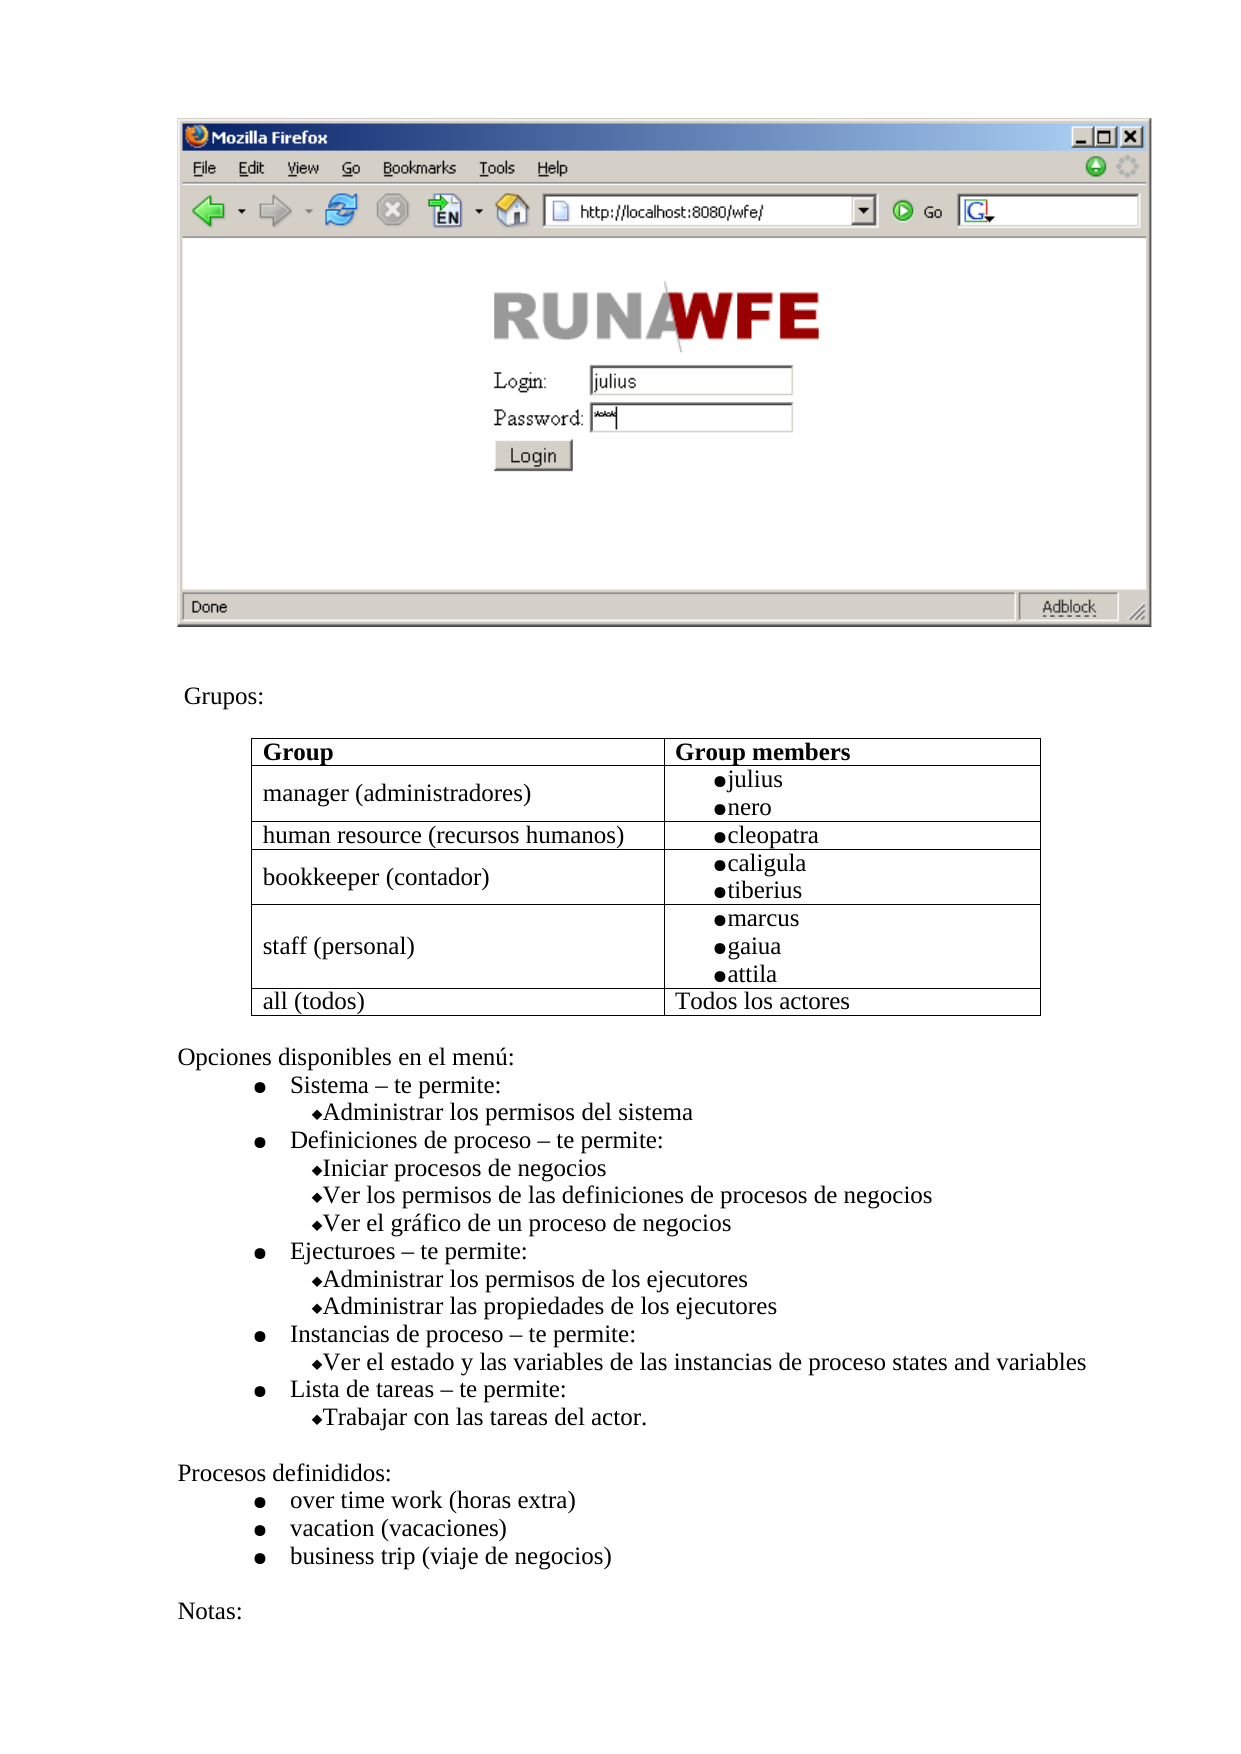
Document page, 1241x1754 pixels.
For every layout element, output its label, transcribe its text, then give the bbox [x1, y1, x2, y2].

list Ver los permisos de las definiciones de procesos de negocios [312, 1182, 1152, 1209]
list Ejecturoes – te permite: [252, 1237, 1152, 1265]
list Trabajar con las tareas del actor. [312, 1403, 1152, 1431]
table_header Group [252, 739, 664, 765]
list Ver el estado y las variables de las instancias de proceso states and variables [312, 1348, 1152, 1376]
text Procesos definididos: [177, 1459, 1152, 1486]
table_cell caligula tiberius [665, 850, 1040, 904]
list Administrar las propiedades de los ejecutores [312, 1292, 1152, 1320]
list Lista de tareas – te permite: [252, 1376, 1152, 1403]
table_cell marcus gaiua attila [665, 905, 1040, 987]
table_cell julius nero [665, 766, 1040, 821]
table_header Group members [665, 739, 1040, 765]
list Sistema – te permite: [252, 1071, 1152, 1098]
table_cell manager (administradores) [252, 766, 664, 821]
picture [177, 118, 1152, 627]
list Administrar los permisos del sistema [312, 1098, 1152, 1126]
list Definiciones de proceso – te permite: [252, 1126, 1152, 1154]
text Opciones disponibles en el menú: [177, 1043, 1152, 1071]
list over time work (horas extra) [252, 1486, 1152, 1514]
list Ver el gráfico de un proceso de negocios [312, 1209, 1152, 1237]
list Administrar los permisos de los ejecutores [312, 1265, 1152, 1292]
table_cell Todos los actores [665, 989, 1040, 1015]
list business trip (viaje de negocios) [252, 1542, 1152, 1569]
table_cell staff (personal) [252, 905, 664, 987]
list vacation (vacaciones) [252, 1514, 1152, 1542]
table_cell all (todos) [252, 989, 664, 1015]
text Grupos: [177, 682, 1152, 710]
text Notas: [177, 1597, 1152, 1625]
table_cell bookkeeper (contador) [252, 850, 664, 904]
table_cell human resource (recursos humanos) [252, 822, 664, 849]
table_cell cleopatra [665, 822, 1040, 849]
list Instancias de proceso – te permite: [252, 1320, 1152, 1348]
list Iniciar procesos de negocios [312, 1154, 1152, 1182]
